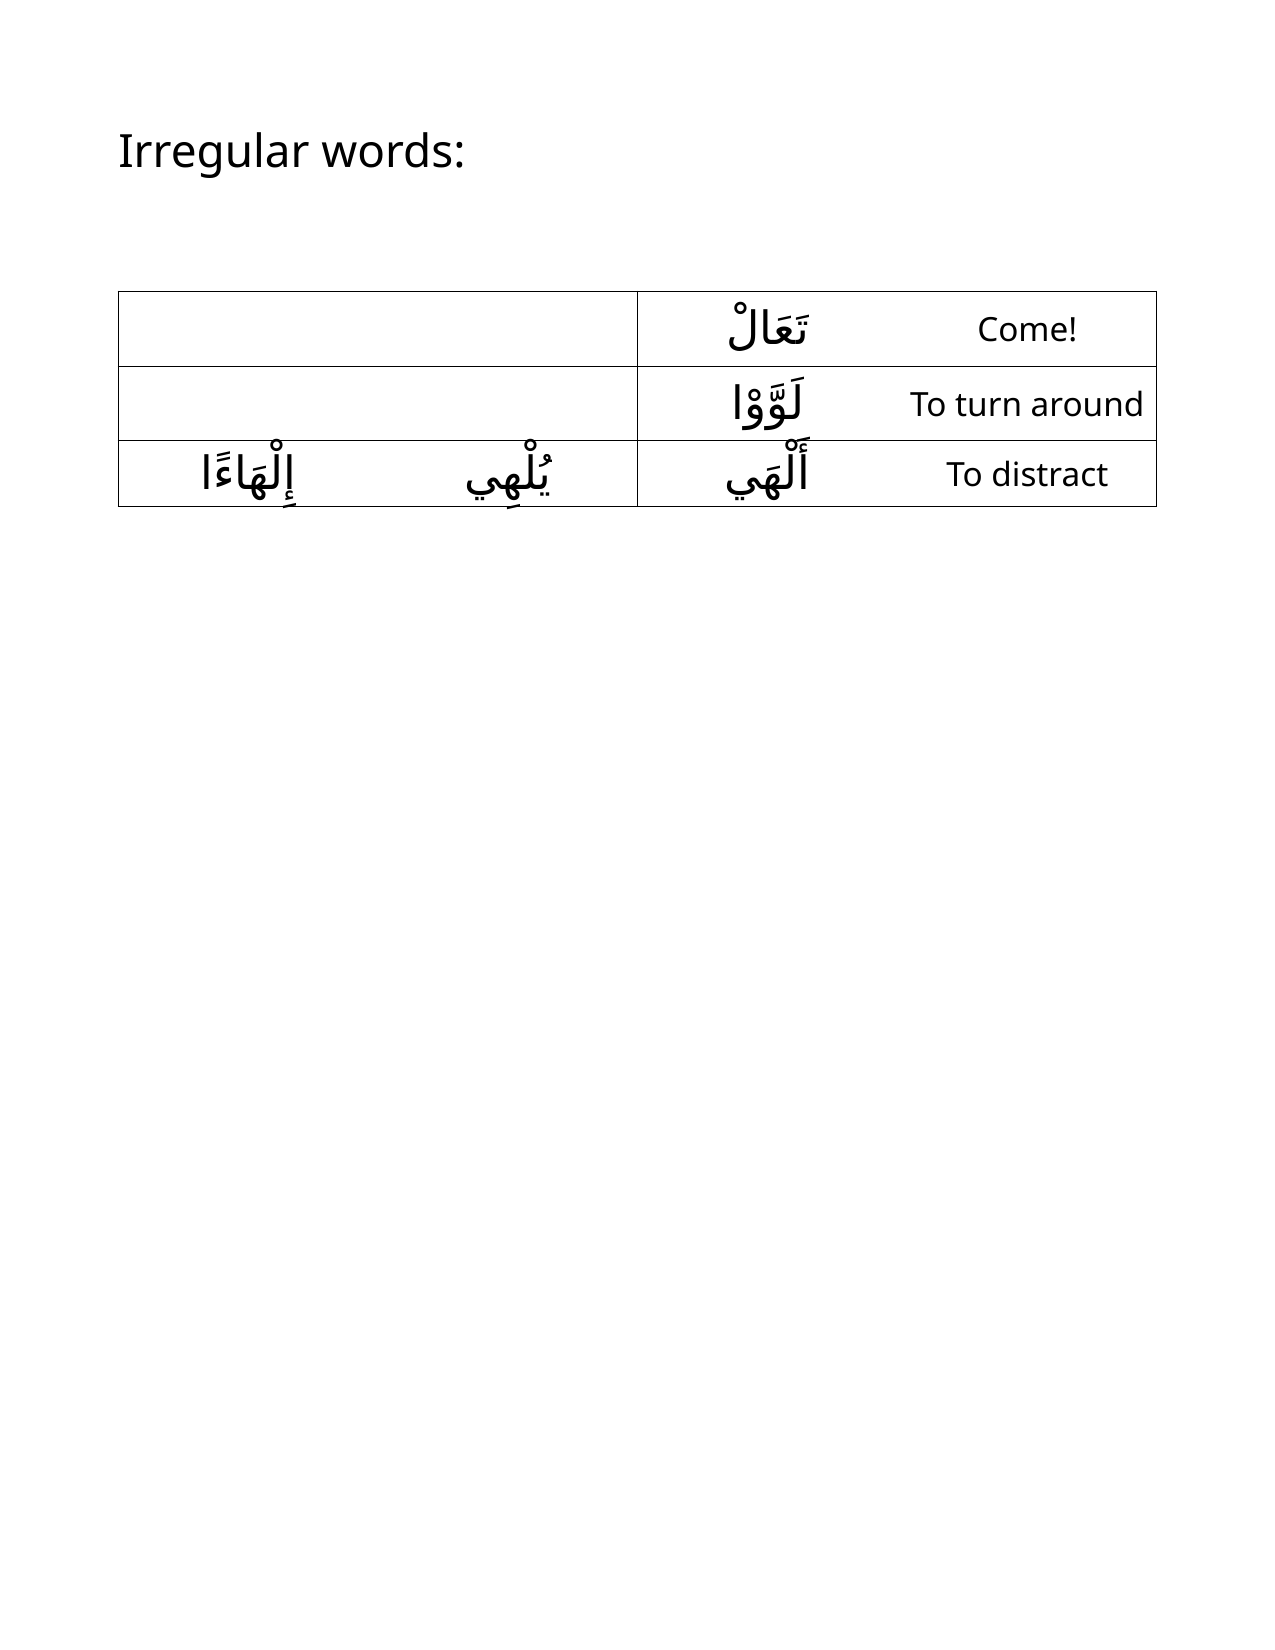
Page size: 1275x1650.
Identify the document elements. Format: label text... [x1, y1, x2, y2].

table_cell [378, 367, 637, 440]
table_cell [119, 367, 378, 440]
table_cell أَلْهَي [638, 441, 897, 506]
table_cell يُلْهِي [378, 441, 637, 506]
table_cell لَوَّوْا [638, 367, 897, 440]
table_cell To distract [898, 441, 1156, 506]
table_cell إِلْهَاءًا [119, 441, 378, 506]
table_header [119, 292, 378, 366]
table_header تَعَالْ [638, 292, 897, 366]
table_header [378, 292, 637, 366]
table_cell To turn around [898, 367, 1156, 440]
text Irregular words: [118, 118, 1157, 181]
table_header Come! [898, 292, 1156, 366]
